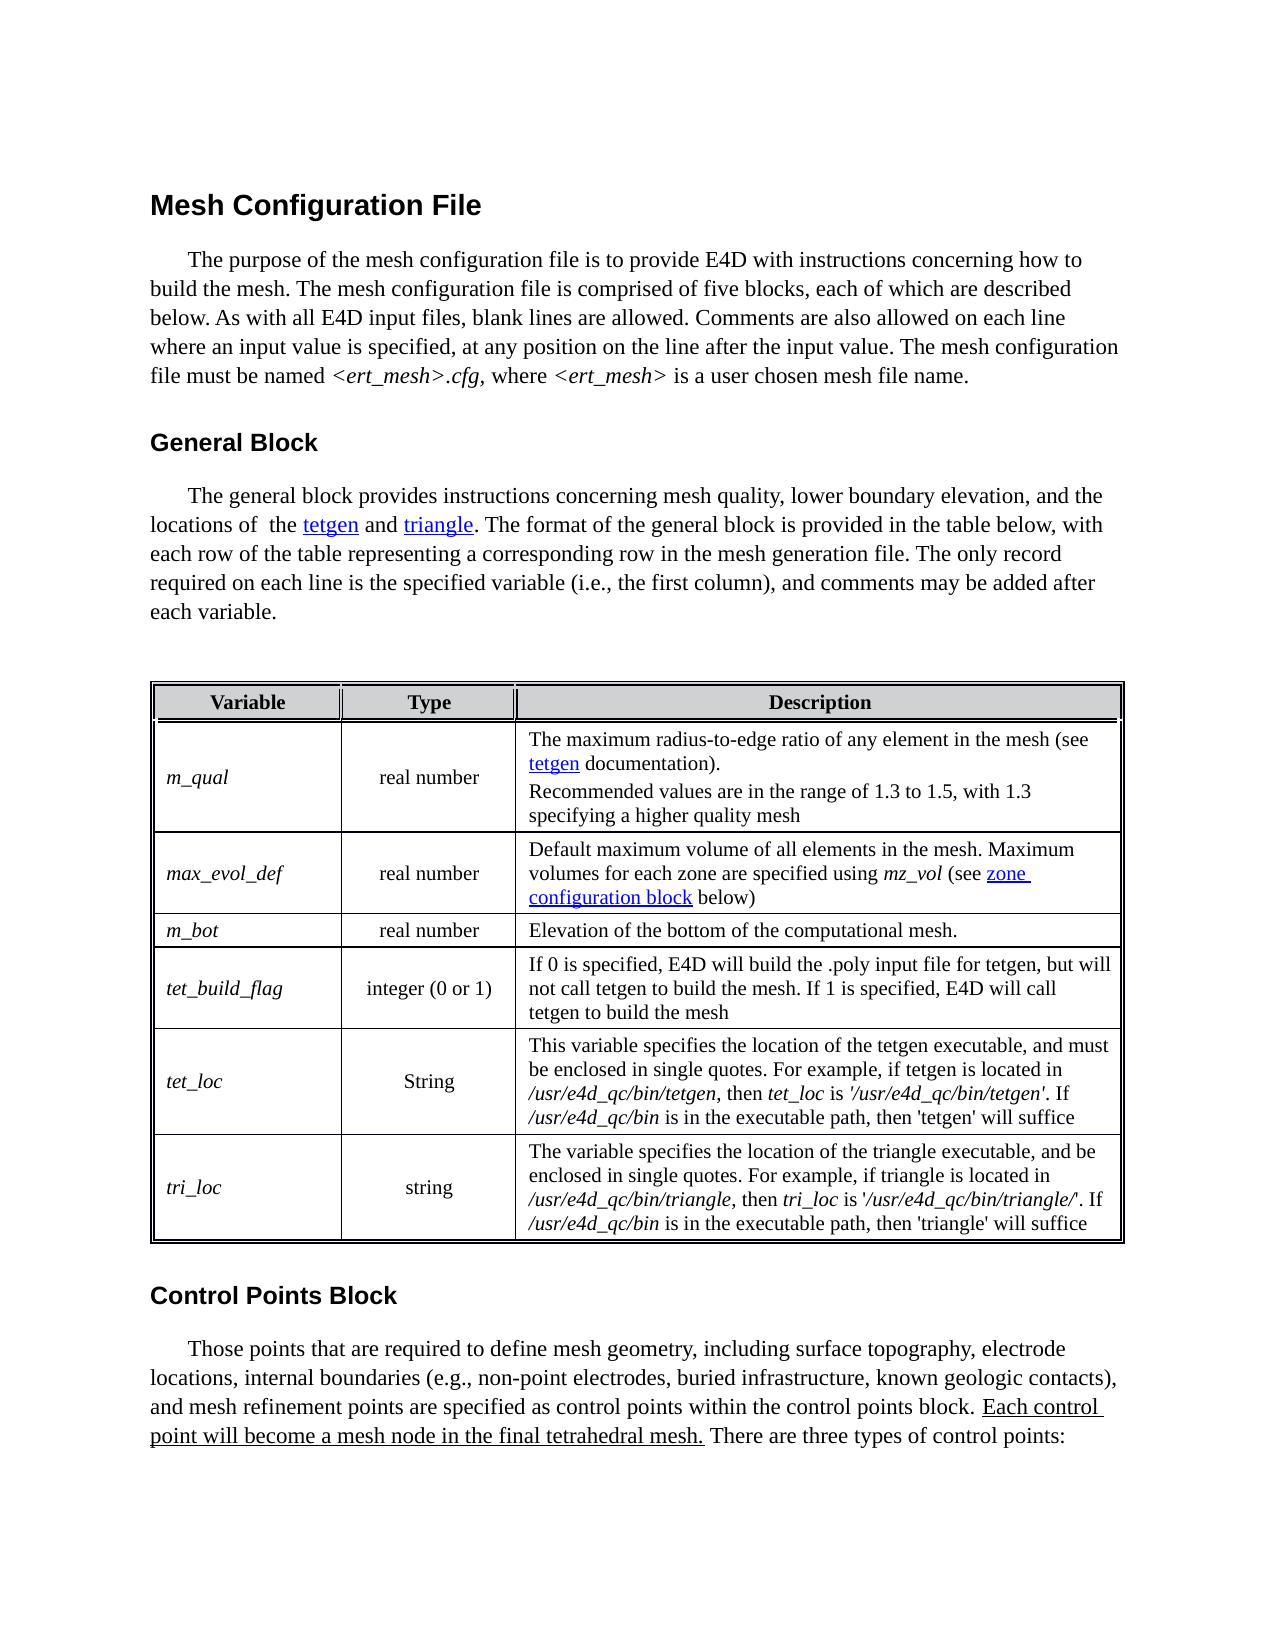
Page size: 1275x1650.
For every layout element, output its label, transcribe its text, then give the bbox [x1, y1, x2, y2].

table_cell real number [342, 723, 515, 831]
subtitle Control Points Block [150, 1281, 1125, 1310]
text The purpose of the mesh configuration file is to provide E4D with instructions concerning how to build the mesh. The mesh configuration file is comprised of five blocks, each of which are described below. As with all E4D input files, blank lines are allowed. Comments are also allowed on each line where an input value is specified, at any position on the line after the input value. The mesh configuration file must be named <ert_mesh>.cfg, where <ert_mesh> is a user chosen mesh file name. [150, 246, 1125, 388]
table_header Description [515, 682, 1123, 718]
table_cell tet_loc [155, 1029, 341, 1133]
table_cell m_qual [153, 718, 341, 831]
table_cell max_evol_def [155, 833, 341, 913]
table_cell The maximum radius-to-edge ratio of any element in the mesh (see tetgen documentation). Recommended values are in the range of 1.3 to 1.5, with 1.3 specifying a higher quality mesh [516, 718, 1123, 831]
table_cell real number [342, 914, 515, 946]
table_cell Default maximum volume of all elements in the mesh. Maximum volumes for each zone are specified using mz_vol (see zone configuration block below) [516, 833, 1120, 913]
text Those points that are required to define mesh geometry, including surface topography, electrode locations, internal boundaries (e.g., non-point electrodes, buried infrastructure, known geologic contacts), and mesh refinement points are specified as control points within the control points block. Each control point will become a mesh node in the final tetrahedral mesh. There are three types of control points: [150, 1335, 1125, 1448]
subtitle General Block [150, 428, 1125, 457]
table_cell This variable specifies the location of the tetgen executable, and must be enclosed in single quotes. For example, if tetgen is located in /usr/e4d_qc/bin/tetgen, then tet_loc is '/usr/e4d_qc/bin/tetgen'. If /usr/e4d_qc/bin is in the executable path, then 'tetgen' will suffice [516, 1029, 1120, 1133]
table_cell integer (0 or 1) [342, 948, 515, 1028]
table_cell String [342, 1029, 515, 1133]
table_header Variable [153, 682, 341, 718]
table_cell Elevation of the bottom of the computational mesh. [516, 914, 1120, 946]
table_cell tet_build_flag [155, 948, 341, 1028]
table_cell m_bot [155, 914, 341, 946]
table_cell tri_loc [155, 1135, 341, 1239]
table_cell The variable specifies the location of the triangle executable, and be enclosed in single quotes. For example, if triangle is located in /usr/e4d_qc/bin/triangle, then tri_loc is '/usr/e4d_qc/bin/triangle/'. If /usr/e4d_qc/bin is in the executable path, then 'triangle' will suffice [516, 1135, 1120, 1239]
table_cell real number [342, 833, 515, 913]
table_cell If 0 is specified, E4D will build the .poly input file for tetgen, but will not call tetgen to build the mesh. If 1 is specified, E4D will call tetgen to build the mesh [516, 948, 1120, 1028]
table_header Type [341, 682, 515, 718]
text The general block provides instructions concerning mesh quality, lower boundary elevation, and the locations of the tetgen and triangle. The format of the general block is provided in the table below, with each row of the table representing a corresponding row in the mesh generation file. The only record required on each line is the specified variable (i.e., the first column), and comments may be added after each variable. [150, 482, 1125, 624]
subtitle Mesh Configuration File [150, 187, 1125, 221]
table_cell string [342, 1135, 515, 1239]
